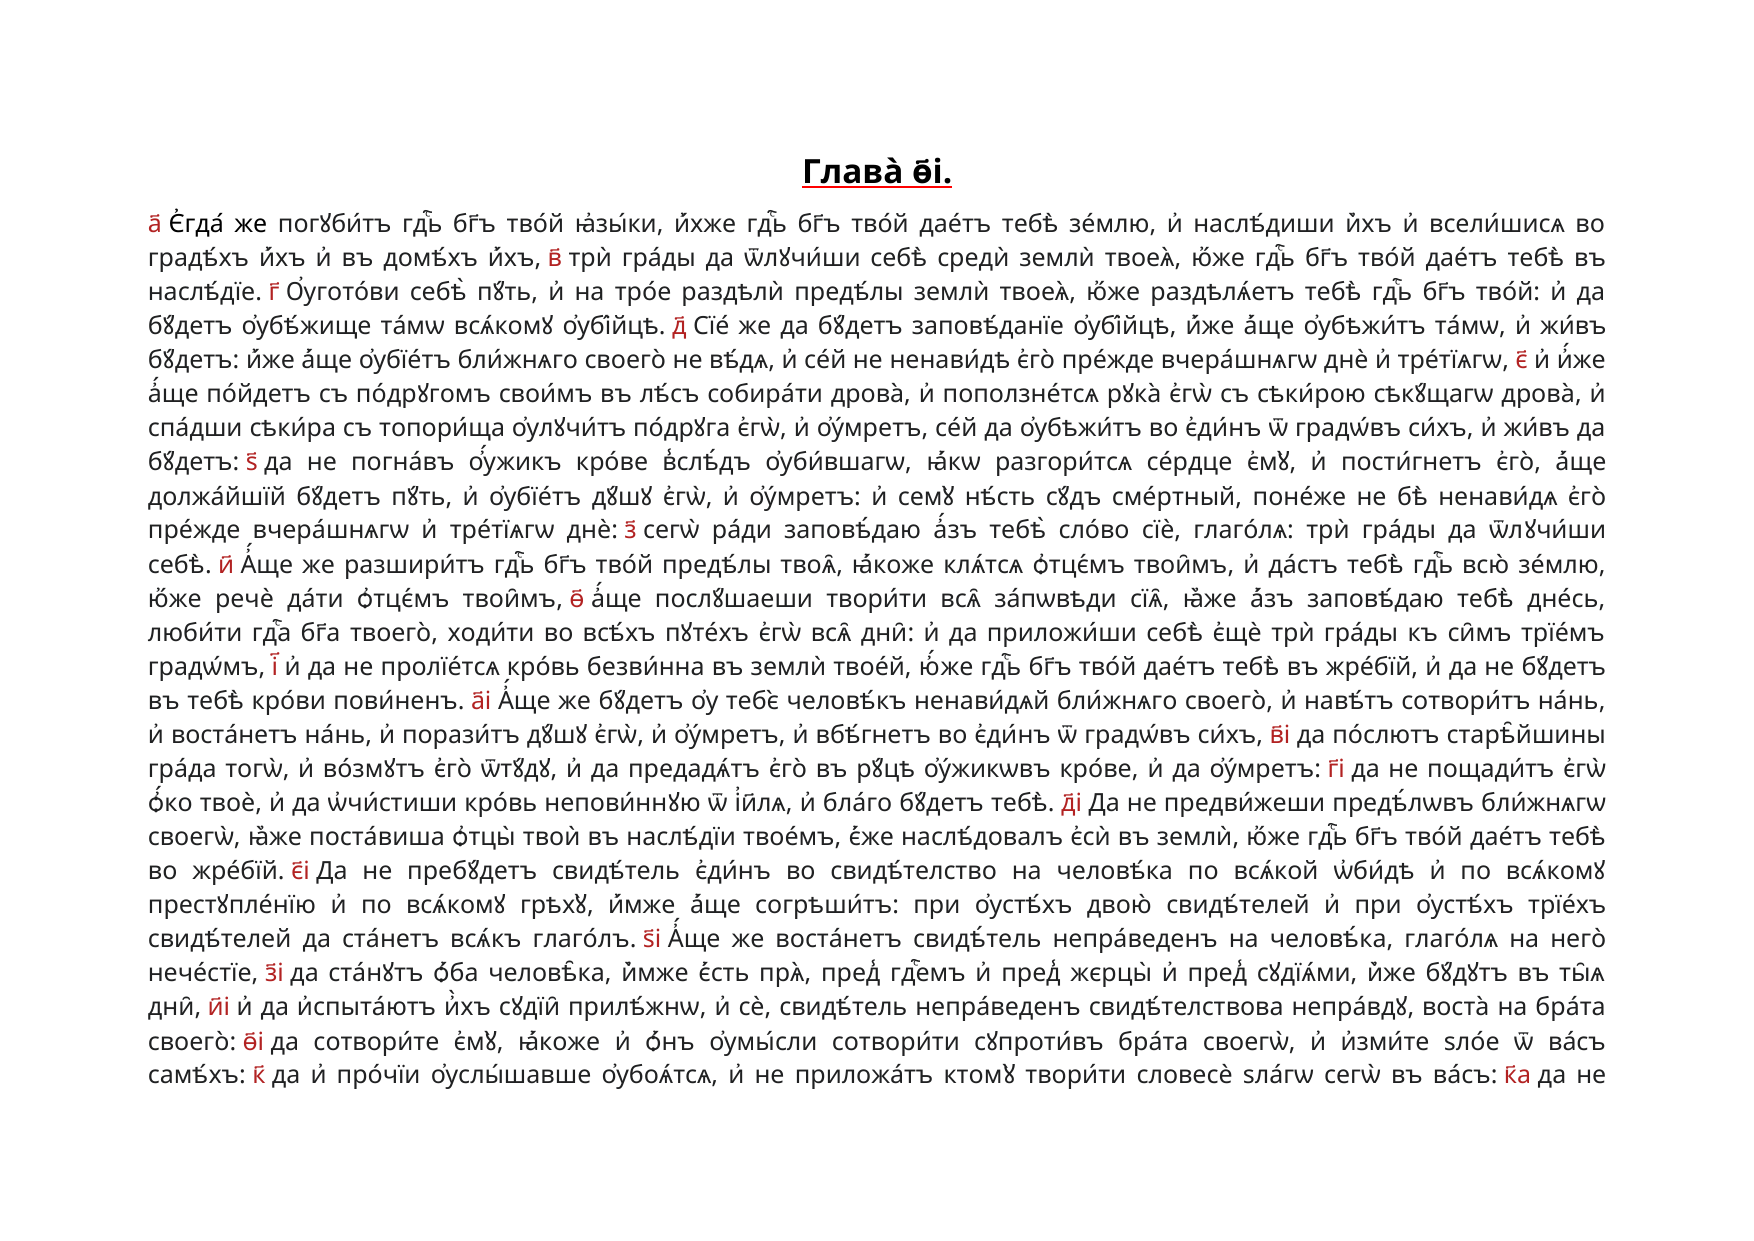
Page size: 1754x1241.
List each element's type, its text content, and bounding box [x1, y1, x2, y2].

text а҃ Є҆гда́ же погꙋби́тъ гдⷭ҇ь бг҃ъ тво́й ꙗ҆зы́ки, и҆́хже гдⷭ҇ь бг҃ъ тво́й дае́тъ тебѣ̀ зе́млю, и҆ наслѣ́диши и҆̀хъ и҆ всели́шисѧ во градѣ́хъ и҆́хъ и҆ въ домѣ́хъ и҆́хъ, в҃ трѝ гра́ды да ѿлꙋчи́ши себѣ̀ средѝ землѝ твоеѧ̀, ю҆́же гдⷭ҇ь бг҃ъ тво́й дае́тъ тебѣ̀ въ наслѣ́дїе. г҃ Ѹ҆гото́ви себѣ̀ пꙋ́ть, и҆ на тро́е раздѣлѝ предѣ́лы землѝ твоеѧ̀, ю҆́же раздѣлѧ́етъ тебѣ̀ гдⷭ҇ь бг҃ъ тво́й: и҆ да бꙋ́детъ ѹ҆бѣ́жище та́мѡ всѧ́комꙋ ѹ҆бі́йцѣ. д҃ Сїе́ же да бꙋ́детъ заповѣ́данїе ѹ҆бі́йцѣ, и҆́же а҆́ще ѹ҆бѣжи́тъ та́мѡ, и҆ жи́въ бꙋ́детъ: и҆́же а҆́ще ѹ҆бїе́тъ бли́жнѧго своего̀ не вѣ́дѧ, и҆ се́й не ненави́дѣ є҆го̀ пре́жде вчера́шнѧгѡ днѐ и҆ тре́тїѧгѡ, є҃ и҆ и҆́же а҆́ще по́йдетъ съ по́дрꙋгомъ свои́мъ въ лѣ́съ собира́ти дрова̀, и҆ поползне́тсѧ рꙋка̀ є҆гѡ̀ съ сѣки́рою сѣкꙋ́щагѡ дрова̀, и҆ спа́дши сѣки́ра съ топори́ща ѹ҆лꙋчи́тъ по́дрꙋга є҆гѡ̀, и҆ ѹ҆́мретъ, се́й да ѹ҆бѣжи́тъ во є҆ди́нъ ѿ градѡ́въ си́хъ, и҆ жи́въ да бꙋ́детъ: ѕ҃ да не погна́въ ѹ҆́жикъ кро́ве в̾слѣ́дъ ѹ҆би́вшагѡ, ꙗ҆́кѡ разгори́тсѧ се́рдце є҆мꙋ̀, и҆ пости́гнетъ є҆го̀, а҆́ще должа́йшїй бꙋ́детъ пꙋ́ть, и҆ ѹ҆бїе́тъ дꙋ́шꙋ є҆гѡ̀, и҆ ѹ҆́мретъ: и҆ семꙋ̀ нѣ́сть сꙋ́дъ сме́ртный, поне́же не бѣ̀ ненави́дѧ є҆го̀ пре́жде вчера́шнѧгѡ и҆ тре́тїѧгѡ днѐ: з҃ сегѡ̀ ра́ди заповѣ́даю а҆́зъ тебѣ̀ сло́во сїѐ, глаго́лѧ: трѝ гра́ды да ѿлꙋчи́ши себѣ̀. и҃ А҆́ще же разшири́тъ гдⷭ҇ь бг҃ъ тво́й предѣ́лы твоѧ̑, ꙗ҆́коже клѧ́тсѧ ѻ҆тцє́мъ твои̑мъ, и҆ да́стъ тебѣ̀ гдⷭ҇ь всю̀ зе́млю, ю҆́же речѐ да́ти ѻ҆тцє́мъ твои̑мъ, ѳ҃ а҆́ще послꙋ́шаеши твори́ти всѧ̑ за́пѡвѣди сїѧ̑, ꙗ҆̀же а҆́зъ заповѣ́даю тебѣ̀ дне́сь, люби́ти гдⷭ҇а бг҃а твоего̀, ходи́ти во всѣ́хъ пꙋте́хъ є҆гѡ̀ всѧ̑ дни̑: и҆ да приложи́ши себѣ̀ є҆щѐ трѝ гра́ды къ си̑мъ трїе́мъ градѡ́мъ, і҃ и҆ да не пролїе́тсѧ кро́вь безви́нна въ землѝ твое́й, ю҆́же гдⷭ҇ь бг҃ъ тво́й дае́тъ тебѣ̀ въ жре́бїй, и҆ да не бꙋ́детъ въ тебѣ̀ кро́ви пови́ненъ. а҃і А҆́ще же бꙋ́детъ ѹ҆ тебє̀ человѣ́къ ненави́дѧй бли́жнѧго своего̀, и҆ навѣ́тъ сотвори́тъ на́нь, и҆ воста́нетъ на́нь, и҆ порази́тъ дꙋ́шꙋ є҆гѡ̀, и҆ ѹ҆́мретъ, и҆ вбѣ́гнетъ во є҆ди́нъ ѿ градѡ́въ си́хъ, в҃і да по́слютъ старѣ̑йшины гра́да тогѡ̀, и҆ во́змꙋтъ є҆го̀ ѿтꙋ́дꙋ, и҆ да предадѧ́тъ є҆го̀ въ рꙋ́цѣ ѹ҆́жикѡвъ кро́ве, и҆ да ѹ҆́мретъ: г҃і да не пощади́тъ є҆гѡ̀ ѻ҆́ко твоѐ, и҆ да ѡ҆чи́стиши кро́вь непови́ннꙋю ѿ і҆и҃лѧ, и҆ бла́го бꙋ́детъ тебѣ̀. д҃і Да не предви́жеши предѣ́лѡвъ бли́жнѧгѡ своегѡ̀, ꙗ҆̀же поста́виша ѻ҆тцы̀ твоѝ въ наслѣ́дїи твое́мъ, є҆́же наслѣ́довалъ є҆сѝ въ землѝ, ю҆́же гдⷭ҇ь бг҃ъ тво́й дае́тъ тебѣ̀ во жре́бїй. є҃і Да не пребꙋ́детъ свидѣ́тель є҆ди́нъ во свидѣ́телство на человѣ́ка по всѧ́кой ѡ҆би́дѣ и҆ по всѧ́комꙋ престꙋпле́нїю и҆ по всѧ́комꙋ грѣхꙋ̀, и҆́мже а҆́ще согрѣши́тъ: при ѹ҆стѣ́хъ двою̀ свидѣ́телей и҆ при ѹ҆стѣ́хъ трїе́хъ свидѣ́телей да ста́нетъ всѧ́къ глаго́лъ. ѕ҃і А҆́ще же воста́нетъ свидѣ́тель непра́веденъ на человѣ́ка, глаго́лѧ на него̀ нече́стїе, з҃і да ста́нꙋтъ ѻ҆́ба человѣ̑ка, и҆̀мже є҆́сть прѧ̀, пред̾ гдⷭ҇емъ и҆ пред̾ жєрцы̀ и҆ пред̾ сꙋдїѧ́ми, и҆̀же бꙋ́дꙋтъ въ ты̑ѧ дни̑, и҃і и҆ да и҆спыта́ютъ и҆̀хъ сꙋдїи̑ прилѣ́жнѡ, и҆ сѐ, свидѣ́тель непра́веденъ свидѣ́телствова непра́вдꙋ, воста̀ на бра́та своего̀: ѳ҃і да сотвори́те є҆мꙋ̀, ꙗ҆́коже и҆ ѻ҆́нъ ѹ҆мы́сли сотвори́ти сꙋпроти́въ бра́та своегѡ̀, и҆ и҆зми́те ѕло́е ѿ ва́съ самѣ́хъ: к҃ да и҆ про́чїи ѹ҆слы́шавше ѹ҆боѧ́тсѧ, и҆ не приложа́тъ ктомꙋ̀ твори́ти словесѐ ѕла́гѡ сегѡ̀ въ ва́съ: к҃а да не [148, 206, 1606, 1091]
text Глава̀ ѳ҃і. [148, 148, 1606, 193]
